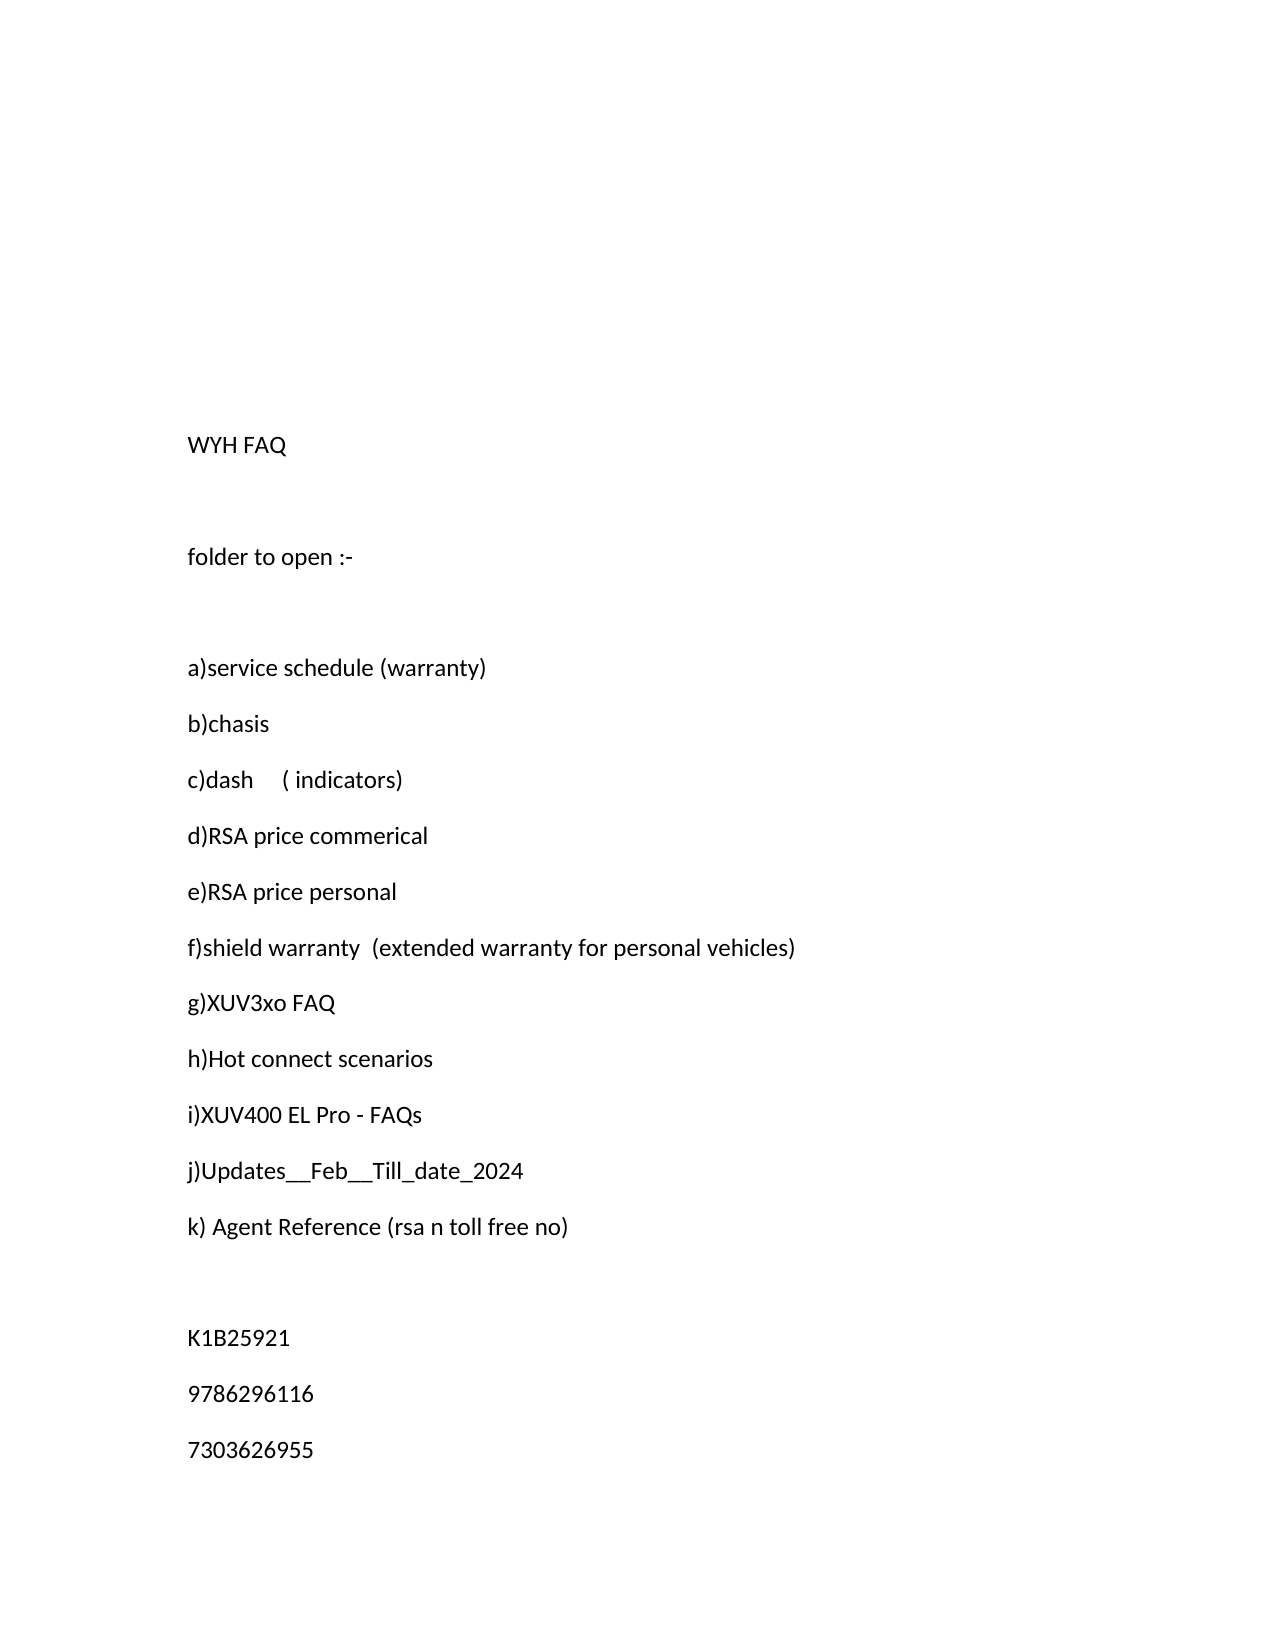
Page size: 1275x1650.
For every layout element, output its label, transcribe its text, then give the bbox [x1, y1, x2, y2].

text k) Agent Reference (rsa n toll free no) [187, 1211, 1087, 1241]
text b)chasis [187, 708, 1087, 739]
text 7303626955 [187, 1434, 1087, 1465]
text 9786296116 [187, 1378, 1087, 1409]
text f)shield warranty (extended warranty for personal vehicles) [187, 932, 1087, 962]
text c)dash ( indicators) [187, 764, 1087, 795]
text g)XUV3xo FAQ [187, 987, 1087, 1018]
text j)Updates__Feb__Till_date_2024 [187, 1155, 1087, 1186]
text e)RSA price personal [187, 876, 1087, 906]
text K1B25921 [187, 1322, 1087, 1353]
text h)Hot connect scenarios [187, 1043, 1087, 1074]
text a)service schedule (warranty) [187, 652, 1087, 683]
text folder to open :- [187, 541, 1087, 571]
text d)RSA price commerical [187, 820, 1087, 851]
text i)XUV400 EL Pro - FAQs [187, 1099, 1087, 1130]
text WYH FAQ [187, 429, 1087, 460]
